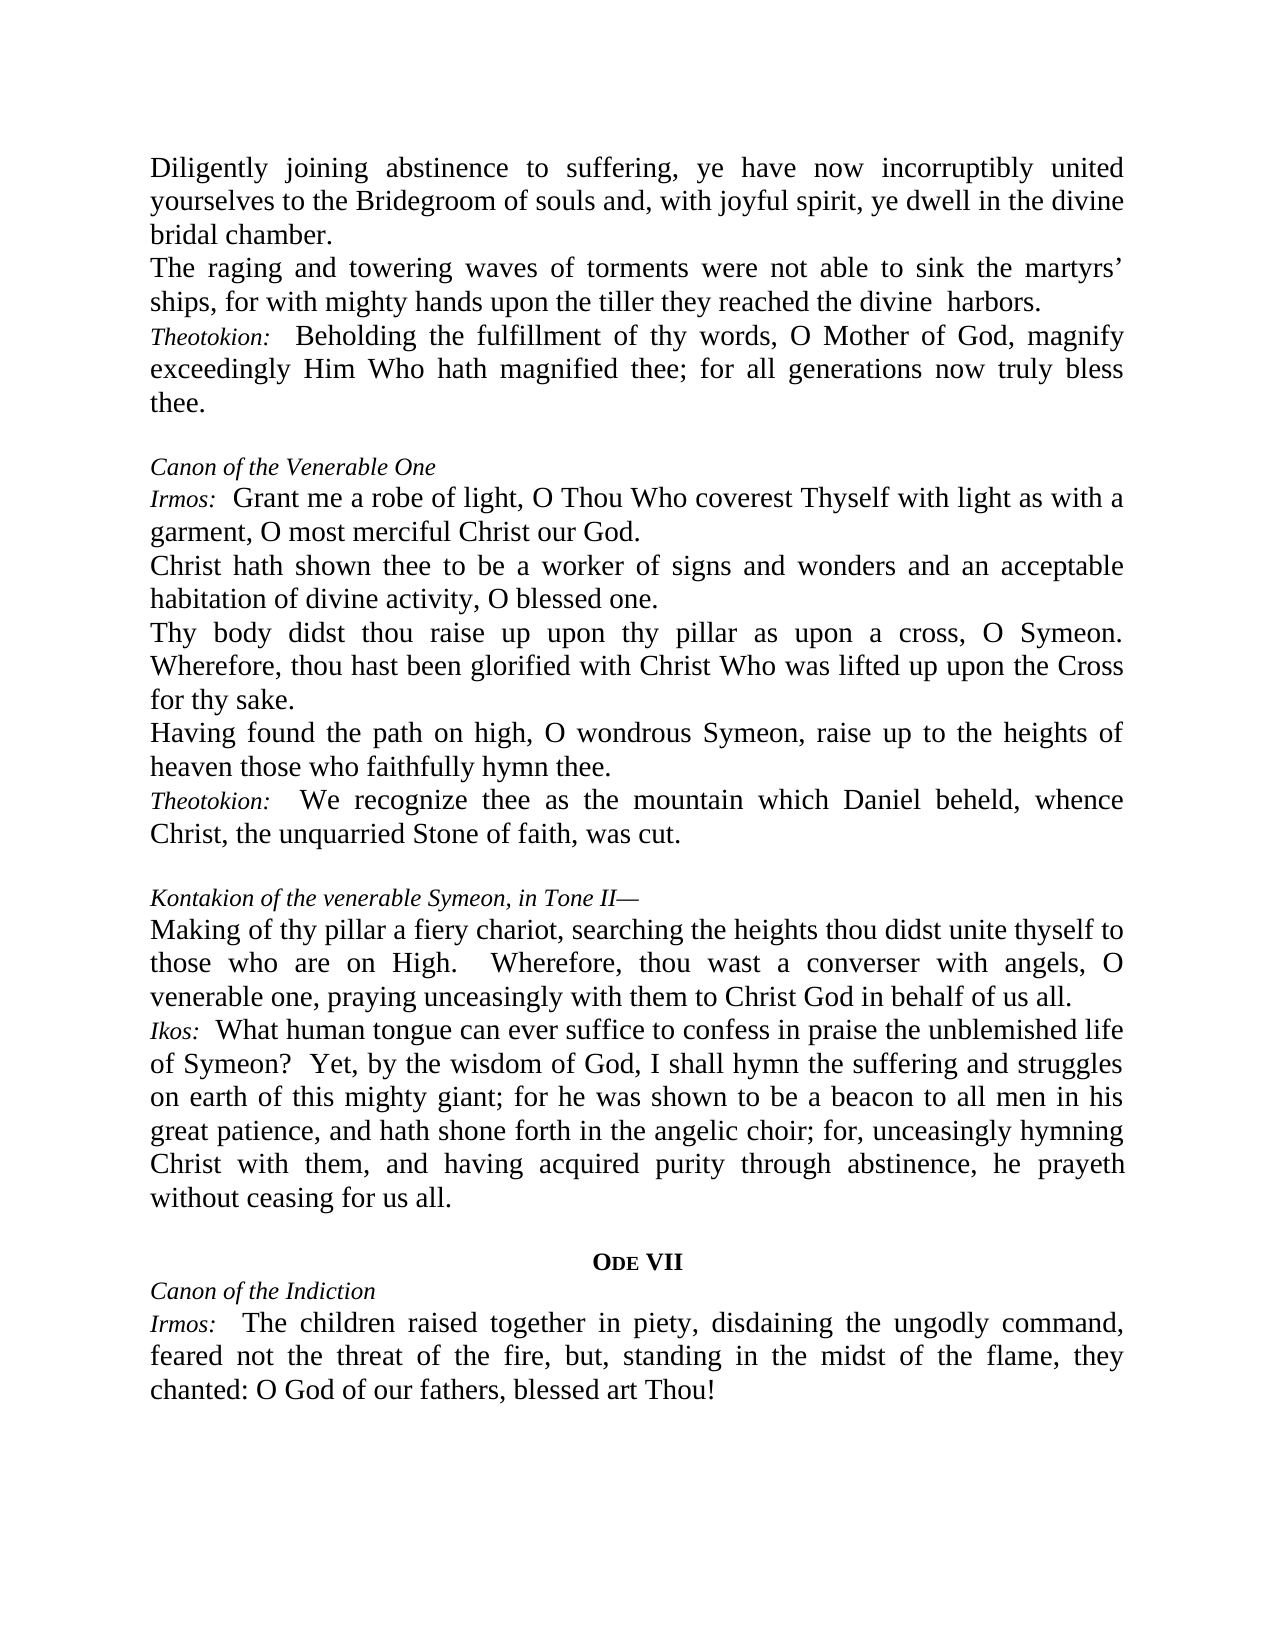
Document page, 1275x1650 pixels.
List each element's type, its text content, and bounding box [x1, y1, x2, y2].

text The raging and towering waves of torments were not able to sink the martyrs’ ships, for with mighty hands upon the tiller they reached the divine harbors. [150, 251, 1125, 318]
text Having found the path on high, O wondrous Symeon, raise up to the heights of heaven those who faithfully hymn thee. [150, 715, 1125, 782]
text Irmos: Grant me a robe of light, O Thou Who coverest Thyself with light as with a garment, O most merciful Christ our God. [150, 481, 1125, 548]
text Thy body didst thou raise up upon thy pillar as upon a cross, O Symeon. Wherefore, thou hast been glorified with Christ Who was lifted up upon the Cross for thy sake. [150, 615, 1125, 715]
text Irmos: The children raised together in piety, disdaining the ungodly command, feared not the threat of the fire, but, standing in the midst of the flame, they chanted: O God of our fathers, blessed art Thou! [150, 1305, 1125, 1405]
text Theotokion: We recognize thee as the mountain which Daniel beheld, whence Christ, the unquarried Stone of faith, was cut. [150, 782, 1125, 849]
text Canon of the Venerable One [150, 452, 1125, 481]
text Ode VII [150, 1247, 1125, 1276]
text Theotokion: Beholding the fulfillment of thy words, O Mother of God, magnify exceedingly Him Who hath magnified thee; for all generations now truly bless thee. [150, 318, 1125, 418]
text Kontakion of the venerable Symeon, in Tone II— [150, 883, 1125, 912]
text Diligently joining abstinence to suffering, ye have now incorruptibly united yourselves to the Bridegroom of souls and, with joyful spirit, ye dwell in the divine bridal chamber. [150, 150, 1125, 251]
text Christ hath shown thee to be a worker of signs and wonders and an acceptable habitation of divine activity, O blessed one. [150, 548, 1125, 615]
text Making of thy pillar a fiery chariot, searching the heights thou didst unite thyself to those who are on High. Wherefore, thou wast a converser with angels, O venerable one, praying unceasingly with them to Christ God in behalf of us all. [150, 912, 1125, 1012]
text Canon of the Indiction [150, 1276, 1125, 1305]
text Ikos: What human tongue can ever suffice to confess in praise the unblemished life of Symeon? Yet, by the wisdom of God, I shall hymn the suffering and struggles on earth of this mighty giant; for he was shown to be a beacon to all men in his great patience, and hath shone forth in the angelic choir; for, unceasingly hymning Christ with them, and having acquired purity through abstinence, he ­prayeth without ceasing for us all. [150, 1012, 1125, 1214]
